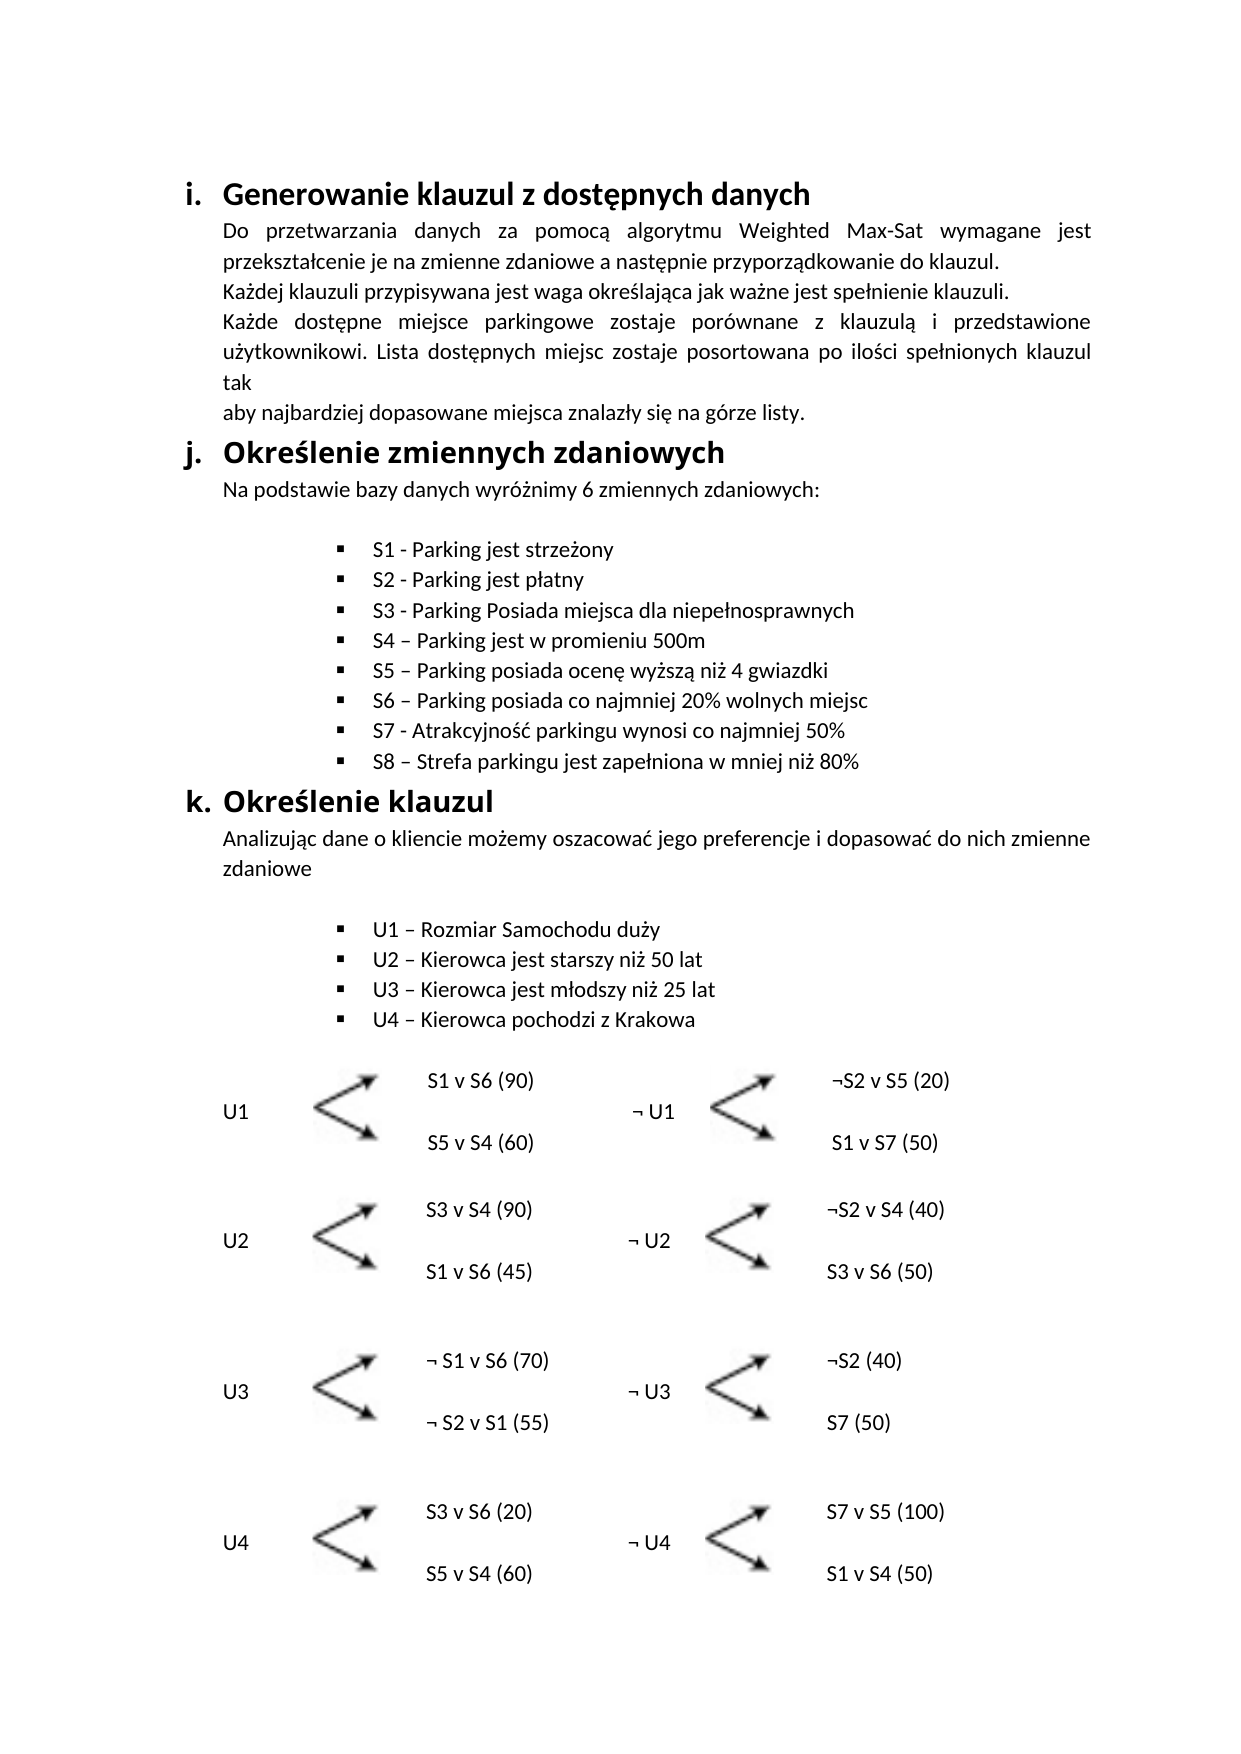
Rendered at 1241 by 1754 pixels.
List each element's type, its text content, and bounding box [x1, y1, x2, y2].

list aby najbardziej dopasowane miejsca znalazły się na górze listy. [223, 398, 1093, 426]
table_cell U1 [211, 1097, 302, 1128]
table_header [211, 1066, 302, 1097]
table_cell S1 v S6 (45) [415, 1257, 616, 1285]
list S7 - Atrakcyjność parkingu wynosi co najmniej 50% [335, 717, 1093, 745]
table_cell [415, 1226, 616, 1257]
table_header S3 v S4 (90) [415, 1195, 616, 1226]
table_cell S5 v S4 (60) [416, 1128, 621, 1156]
table_cell [616, 1408, 694, 1436]
picture [710, 1065, 779, 1144]
table_cell S5 v S4 (60) [415, 1560, 616, 1587]
table_cell [815, 1226, 1081, 1257]
table_cell [211, 1257, 301, 1285]
table_cell [616, 1560, 694, 1587]
table_cell [416, 1097, 621, 1128]
table_cell U4 [211, 1528, 301, 1559]
table_cell S1 v S4 (50) [815, 1560, 1081, 1587]
table_header [694, 1497, 815, 1587]
table_cell U2 [211, 1226, 301, 1257]
table_cell [415, 1528, 616, 1559]
table_header [302, 1066, 416, 1156]
table_header [621, 1066, 699, 1097]
picture [312, 1194, 381, 1273]
subtitle Określenie klauzul [185, 781, 1093, 821]
table_cell [820, 1097, 1090, 1128]
picture [312, 1345, 381, 1424]
table_cell ¬ U2 [616, 1226, 694, 1257]
list Każdej klauzuli przypisywana jest waga określająca jak ważne jest spełnienie klauzuli. [223, 277, 1093, 305]
table_header S1 v S6 (90) [416, 1066, 621, 1097]
subtitle Określenie zmiennych zdaniowych [185, 432, 1093, 472]
table_cell [211, 1128, 302, 1156]
table_header [211, 1497, 301, 1528]
list S2 - Parking jest płatny [335, 566, 1093, 594]
table_header [699, 1066, 820, 1156]
table_cell S3 v S6 (50) [815, 1257, 1081, 1285]
table_header [616, 1195, 694, 1226]
table_header [301, 1195, 414, 1285]
table_header ¬ S1 v S6 (70) [415, 1346, 616, 1377]
list S6 – Parking posiada co najmniej 20% wolnych miejsc [335, 686, 1093, 714]
table_cell [815, 1377, 1081, 1408]
text Analizując dane o kliencie możemy oszacować jego preferencje i dopasować do nich zmienne zdaniowe [223, 824, 1093, 882]
table_cell ¬ U4 [616, 1528, 694, 1559]
list U4 – Kierowca pochodzi z Krakowa [335, 1005, 1093, 1033]
list Do przetwarzania danych za pomocą algorytmu Weighted Max-Sat wymagane jest przekształcenie je na zmienne zdaniowe a następnie przyporządkowanie do klauzul. [223, 217, 1093, 275]
list S8 – Strefa parkingu jest zapełniona w mniej niż 80% [335, 747, 1093, 775]
table_cell ¬ U1 [621, 1097, 699, 1128]
list S3 - Parking Posiada miejsca dla niepełnosprawnych [335, 596, 1093, 624]
table_header [616, 1497, 694, 1528]
table_cell [621, 1128, 699, 1156]
table_cell S1 v S7 (50) [820, 1128, 1090, 1156]
table_header [694, 1346, 815, 1436]
table_header ¬S2 v S4 (40) [815, 1195, 1081, 1226]
table_header S7 v S5 (100) [815, 1497, 1081, 1528]
table_cell ¬ U3 [616, 1377, 694, 1408]
list Każde dostępne miejsce parkingowe zostaje porównane z klauzulą i przedstawione użytkownikowi. Lista dostępnych miejsc zostaje posortowana po ilości spełnionych klauzul tak [223, 307, 1093, 396]
picture [312, 1497, 381, 1575]
table_cell U3 [211, 1377, 301, 1408]
table_header ¬S2 (40) [815, 1346, 1081, 1377]
table_cell [616, 1257, 694, 1285]
picture [705, 1345, 774, 1424]
picture [705, 1497, 774, 1575]
list S4 – Parking jest w promieniu 500m [335, 626, 1093, 654]
list S1 - Parking jest strzeżony [335, 535, 1093, 563]
list U3 – Kierowca jest młodszy niż 25 lat [335, 975, 1093, 1003]
table_cell [815, 1528, 1081, 1559]
table_cell S7 (50) [815, 1408, 1081, 1436]
table_header [211, 1346, 301, 1377]
subtitle Generowanie klauzul z dostępnych danych [185, 173, 1093, 213]
table_cell [211, 1560, 301, 1587]
text Na podstawie bazy danych wyróżnimy 6 zmiennych zdaniowych: [223, 475, 1093, 503]
table_cell ¬ S2 v S1 (55) [415, 1408, 616, 1436]
table_header ¬S2 v S5 (20) [820, 1066, 1090, 1097]
picture [313, 1065, 382, 1144]
table_header [301, 1497, 414, 1587]
table_header [301, 1346, 414, 1436]
list S5 – Parking posiada ocenę wyższą niż 4 gwiazdki [335, 656, 1093, 684]
table_header S3 v S6 (20) [415, 1497, 616, 1528]
list U1 – Rozmiar Samochodu duży [335, 915, 1093, 943]
picture [705, 1194, 774, 1273]
table_cell [211, 1408, 301, 1436]
table_header [694, 1195, 815, 1285]
list U2 – Kierowca jest starszy niż 50 lat [335, 945, 1093, 973]
table_header [616, 1346, 694, 1377]
table_header [211, 1195, 301, 1226]
table_cell [415, 1377, 616, 1408]
